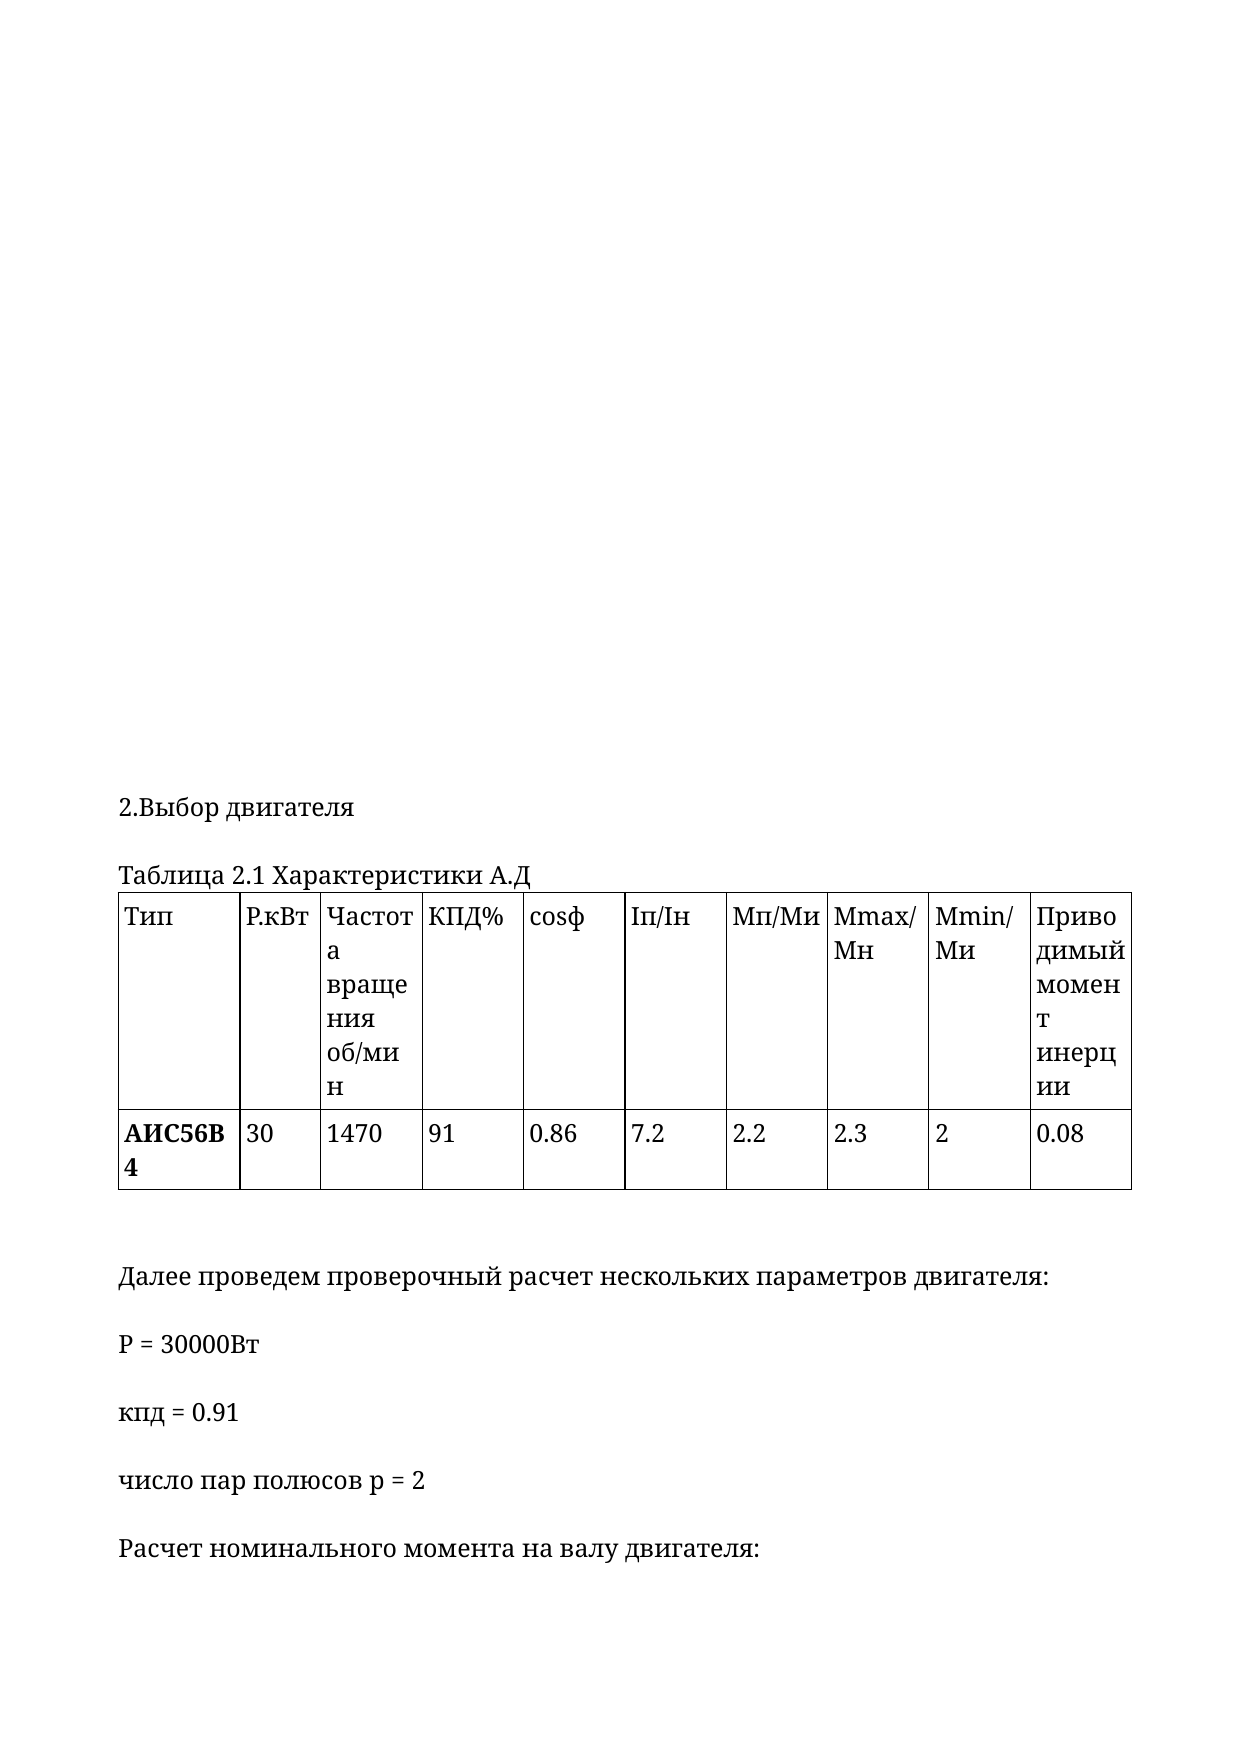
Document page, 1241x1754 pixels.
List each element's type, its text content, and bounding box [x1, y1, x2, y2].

text Расчет номинального момента на валу двигателя: [118, 1531, 1132, 1565]
table_header Мmax/Мн [828, 893, 928, 1109]
table_header КПД% [423, 893, 523, 1109]
table_cell 7.2 [626, 1110, 726, 1189]
table_cell 30 [241, 1110, 320, 1189]
text кпд = 0.91 [118, 1395, 1132, 1429]
text Далее проведем проверочный расчет нескольких параметров двигателя: [118, 1258, 1132, 1292]
table_header Частота вращения об/мин [321, 893, 422, 1109]
text 2.Выбор двигателя [118, 789, 1132, 824]
table_cell 2 [929, 1110, 1030, 1189]
table_header Mmin/Ми [929, 893, 1030, 1109]
table_header Iп/Iн [626, 893, 726, 1109]
text число пар полюсов p = 2 [118, 1463, 1132, 1497]
table_header Мп/Ми [727, 893, 827, 1109]
table_cell 1470 [321, 1110, 422, 1189]
table_cell АИС56B4 [119, 1110, 239, 1189]
table_cell 0.86 [524, 1110, 624, 1189]
table_cell 2.2 [727, 1110, 827, 1189]
table_cell 91 [423, 1110, 523, 1189]
table_header Приводимый момент инерции [1031, 893, 1131, 1109]
table_header Р.кВт [241, 893, 320, 1109]
table_header cosф [524, 893, 624, 1109]
table_cell 2.3 [828, 1110, 928, 1189]
text P = 30000Вт [118, 1327, 1132, 1361]
table_cell 0.08 [1031, 1110, 1131, 1189]
table_header Тип [119, 893, 239, 1109]
text Таблица 2.1 Характеристики А.Д [118, 858, 1132, 892]
